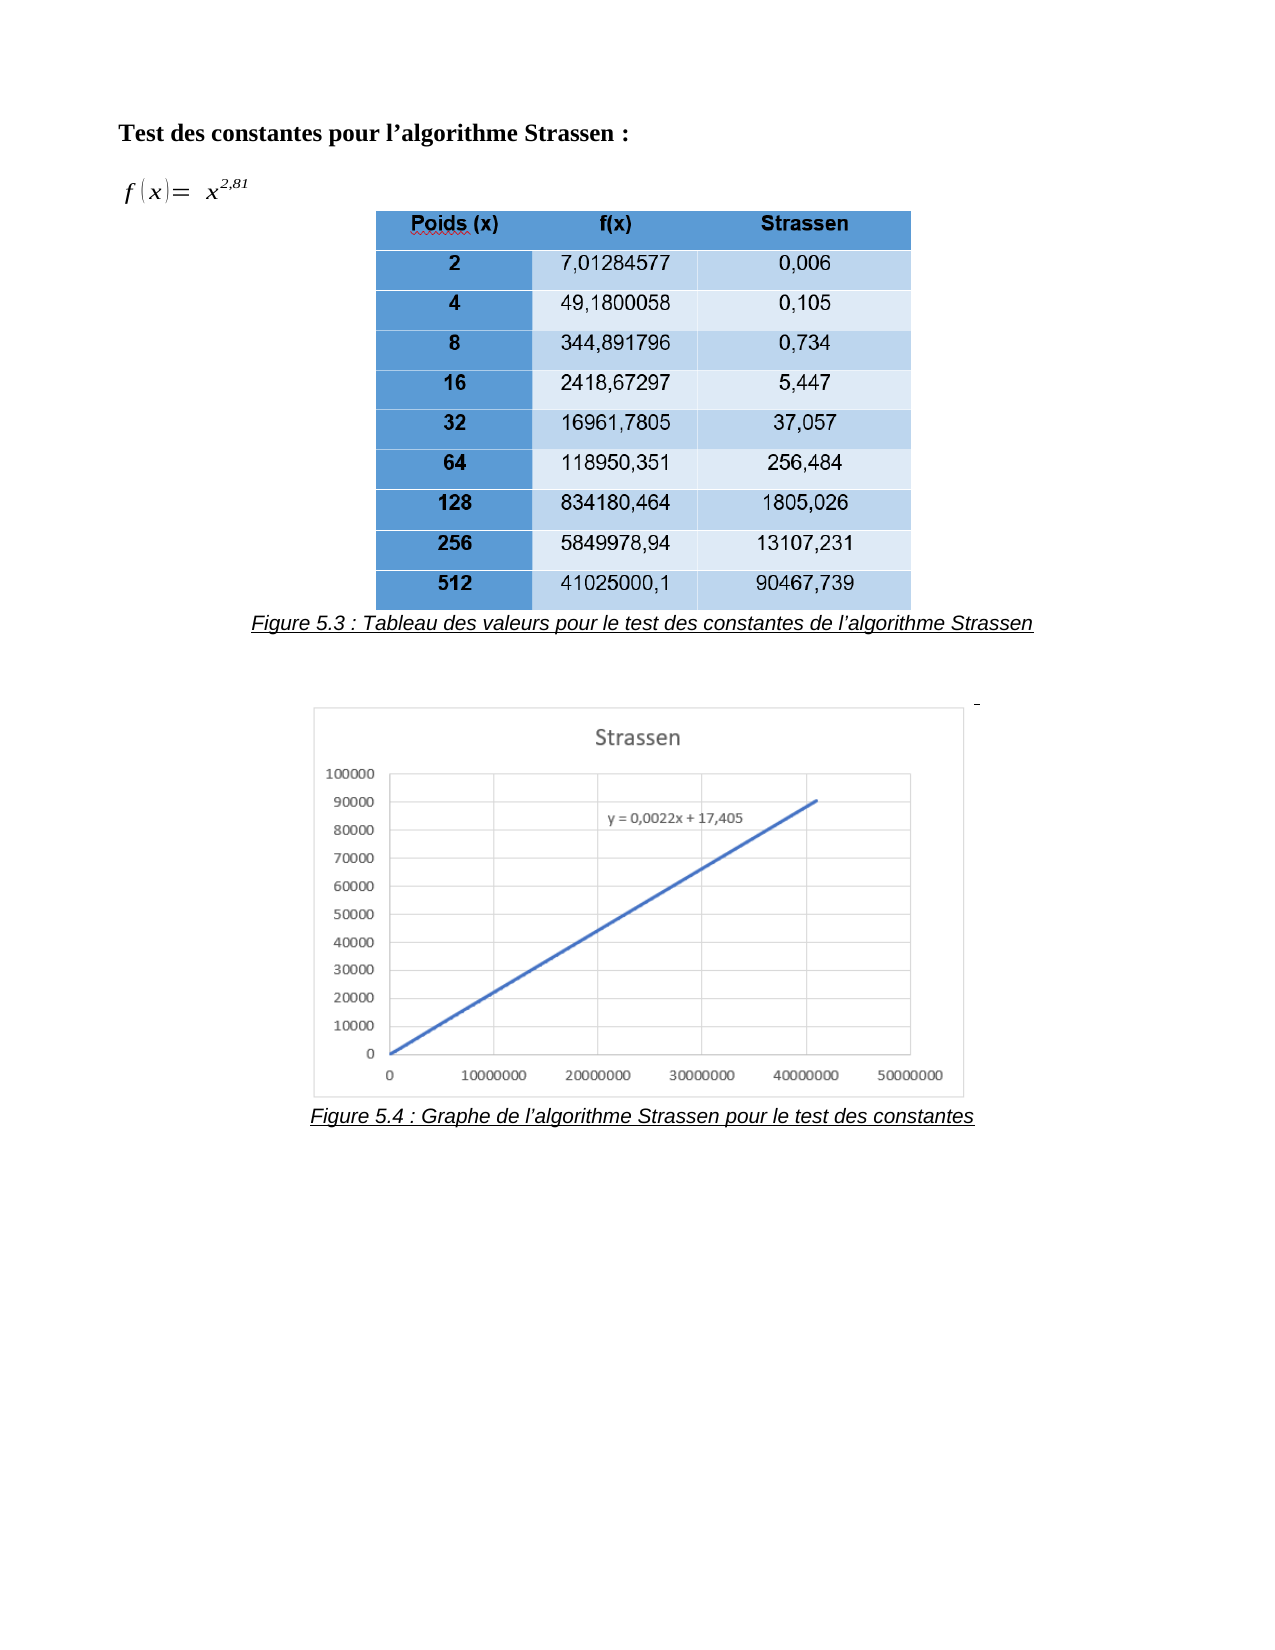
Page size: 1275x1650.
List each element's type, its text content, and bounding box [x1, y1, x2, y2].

text Figure 5.4 : Graphe de l’algorithme Strassen pour le test des constantes [130, 1104, 1157, 1128]
picture [371, 205, 916, 611]
text Figure 5.3 : Tableau des valeurs pour le test des constantes de l’algorithme Strassen [130, 611, 1157, 635]
picture [306, 702, 975, 1104]
text Test des constantes pour l’algorithme Strassen : [118, 118, 1157, 147]
